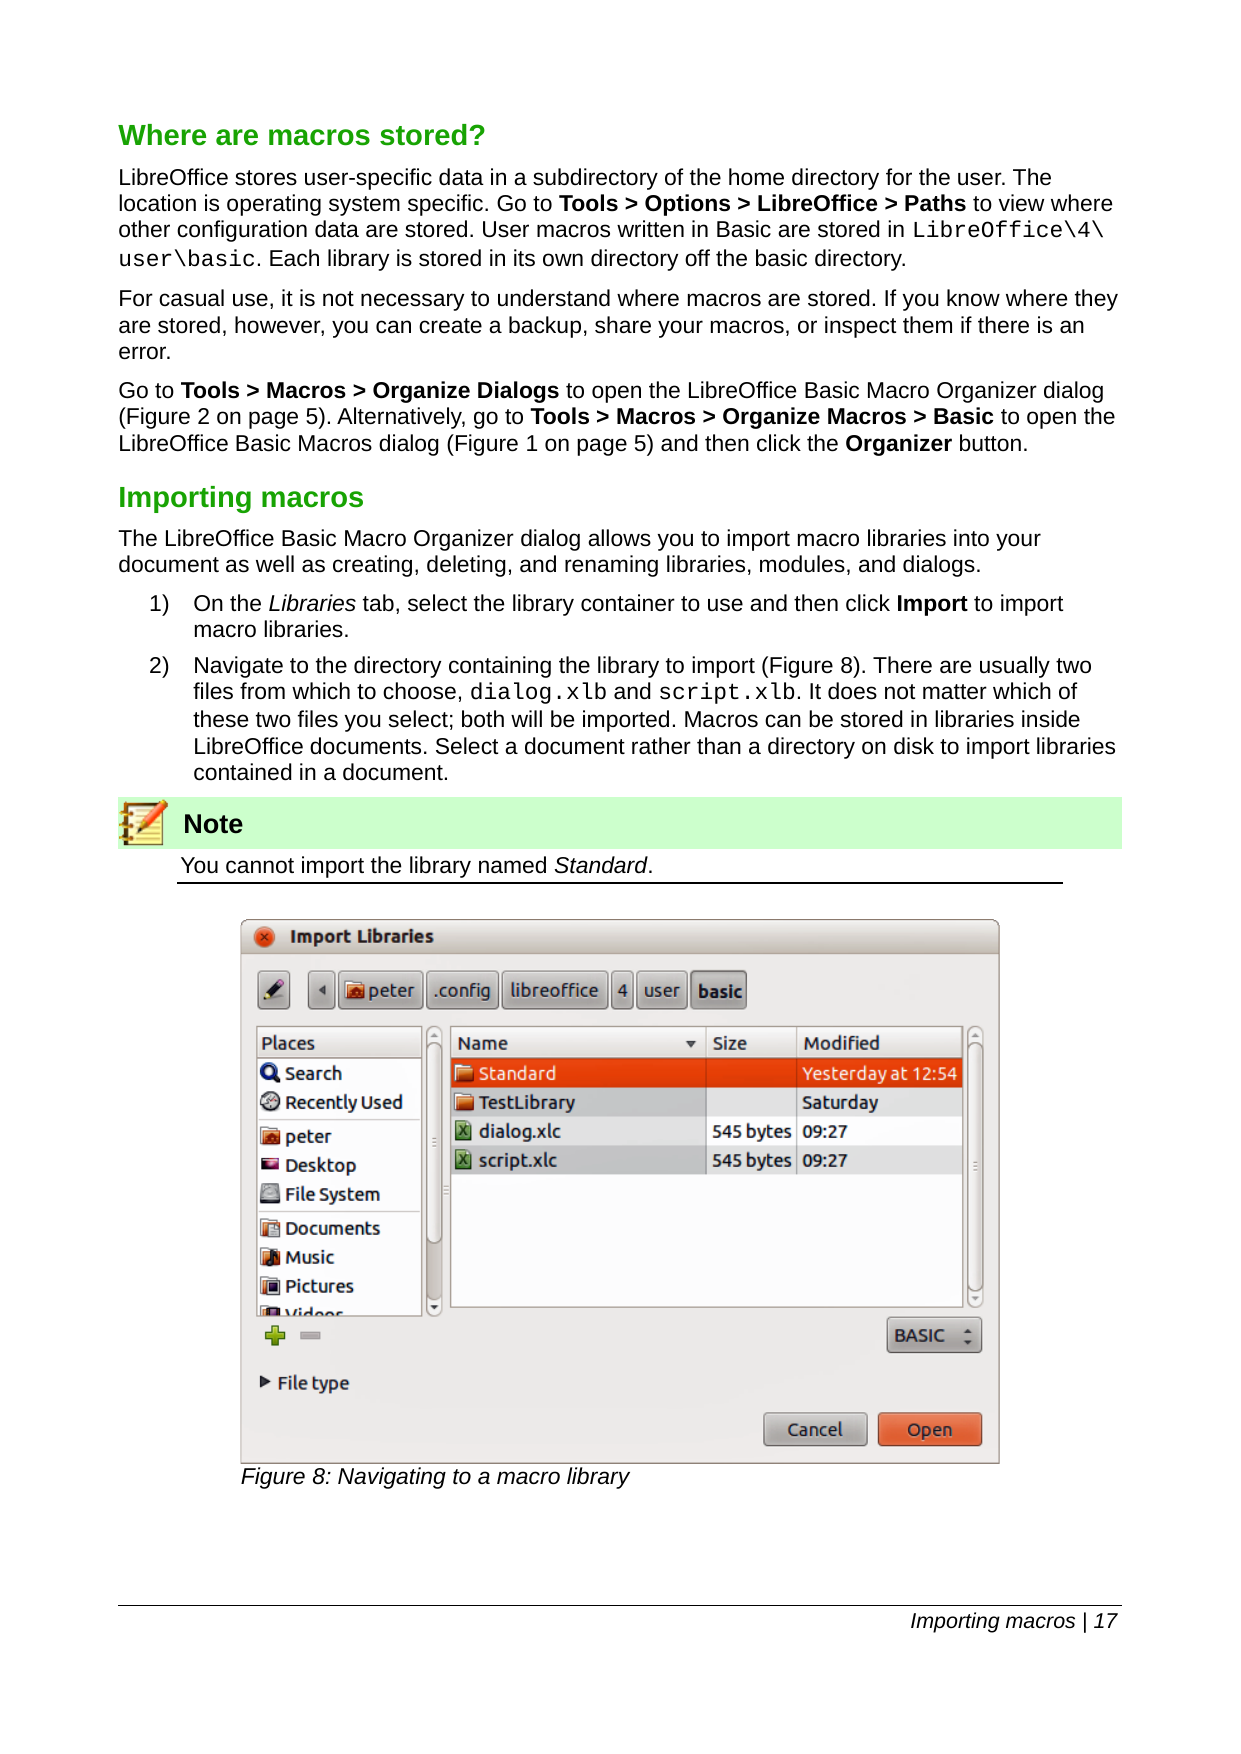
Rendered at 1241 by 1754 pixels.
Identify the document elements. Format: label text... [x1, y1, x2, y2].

picture [240, 919, 1000, 1464]
list On the Libraries tab, select the library container to use and then click Import to import macro libraries. [169, 590, 1122, 643]
subtitle Note [118, 797, 1122, 849]
text Go to Tools > Macros > Organize Dialogs to open the LibreOffice Basic Macro Organizer dialog (Figure 2 on page 5). Alternatively, go to Tools > Macros > Organize Macros > Basic to open the LibreOffice Basic Macros dialog (Figure 1 on page 5) and then click the Organizer button. [118, 377, 1122, 456]
text You cannot import the library named Standard. [177, 849, 1063, 882]
text LibreOffice stores user-specific data in a subdirectory of the home directory for the user. The location is operating system specific. Go to Tools > Options > LibreOffice > Paths to view where other configuration data are stored. User macros written in Basic are stored in LibreOffice\4\user\basic. Each library is stored in its own directory off the basic directory. [118, 163, 1122, 273]
text For casual use, it is not necessary to understand where macros are stored. If you know where they are stored, however, you can create a backup, share your macros, or inspect them if there is an error. [118, 285, 1122, 364]
picture [119, 798, 170, 849]
text Figure 8: Navigating to a macro library [241, 1464, 1000, 1490]
list The LibreOffice Basic Macro Organizer dialog allows you to import macro libraries into your document as well as creating, deleting, and renaming libraries, modules, and dialogs. [118, 525, 1122, 578]
subtitle Where are macros stored? [118, 118, 1122, 152]
list Navigate to the directory containing the library to import (Figure 8). There are usually two files from which to choose, dialog.xlb and script.xlb. It does not matter which of these two files you select; both will be imported. Macros can be stored in libraries inside LibreOffice documents. Select a document rather than a directory on disk to import libraries contained in a document. [169, 652, 1122, 785]
subtitle Importing macros [118, 479, 1122, 513]
